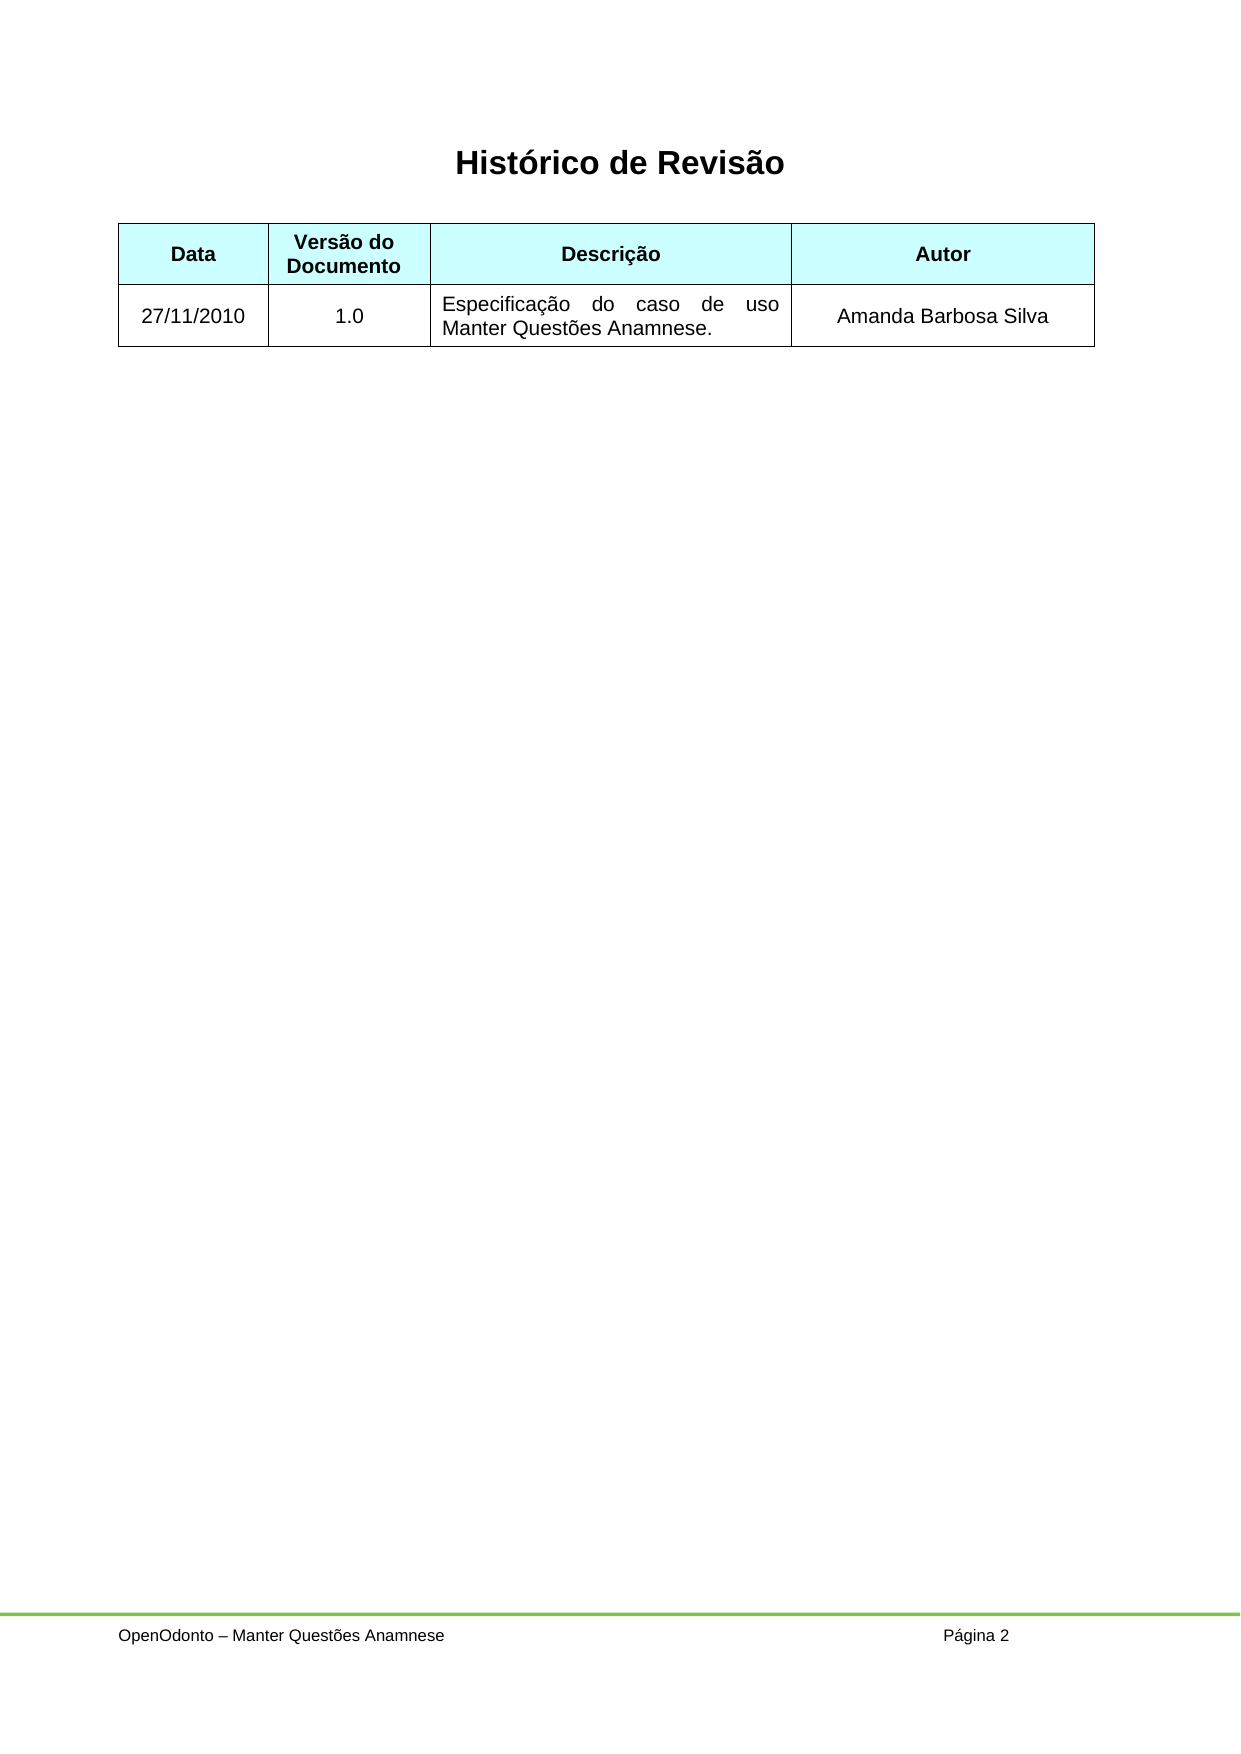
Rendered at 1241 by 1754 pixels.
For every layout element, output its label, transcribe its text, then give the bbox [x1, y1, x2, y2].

table_cell Especificação do caso de uso Manter Questões Anamnese. [431, 285, 791, 346]
title Histórico de Revisão [118, 143, 1122, 182]
table_cell 27/11/2010 [119, 285, 268, 346]
table_cell Amanda Barbosa Silva [792, 285, 1094, 346]
table_header Data [119, 224, 268, 284]
table_header Descrição [431, 224, 791, 284]
table_header Autor [792, 224, 1094, 284]
table_header Versão do Documento [269, 224, 430, 284]
table_cell 1.0 [269, 285, 430, 346]
